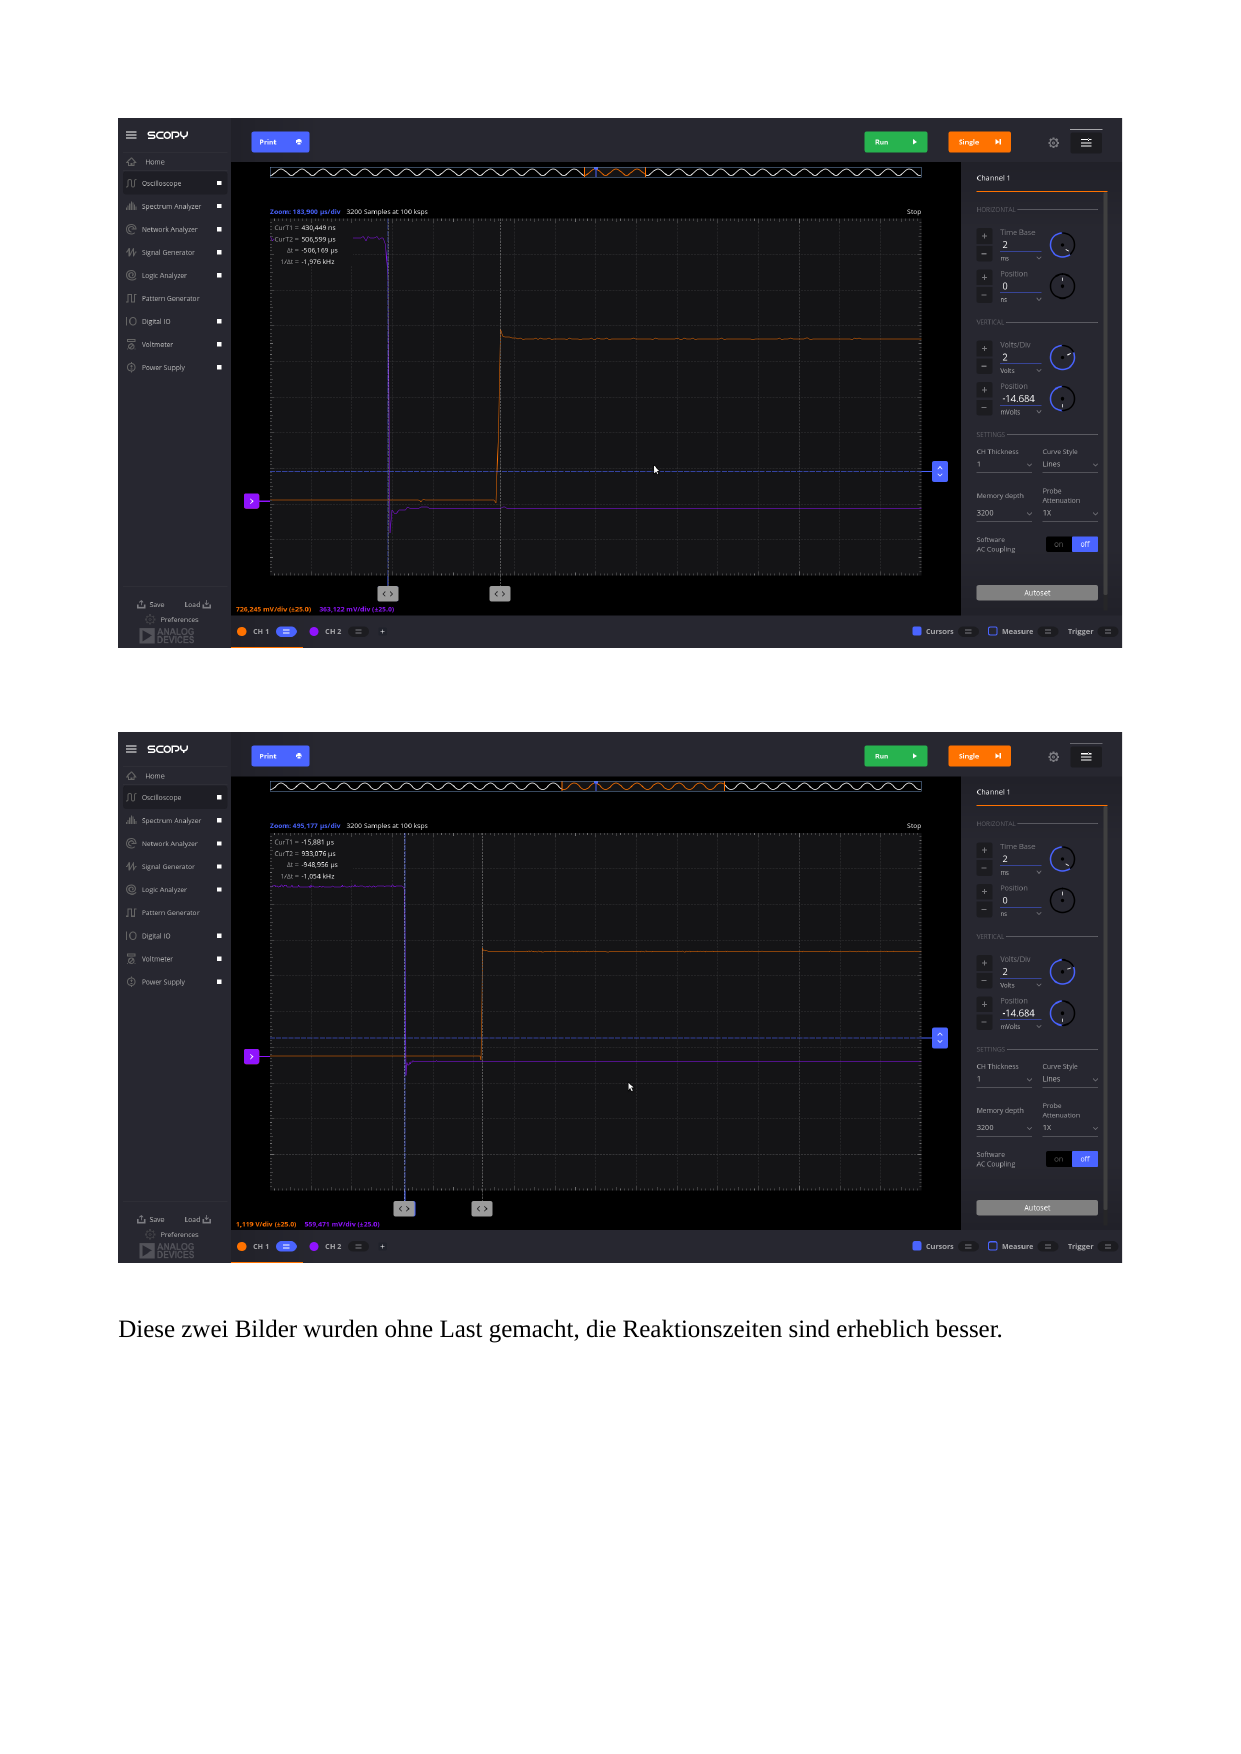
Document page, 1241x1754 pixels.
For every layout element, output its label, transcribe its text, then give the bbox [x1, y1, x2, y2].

text Diese zwei Bilder wurden ohne Last gemacht, die Reaktionszeiten sind erheblich besser. [118, 1314, 1122, 1343]
picture [118, 118, 1123, 648]
picture [118, 732, 1123, 1263]
